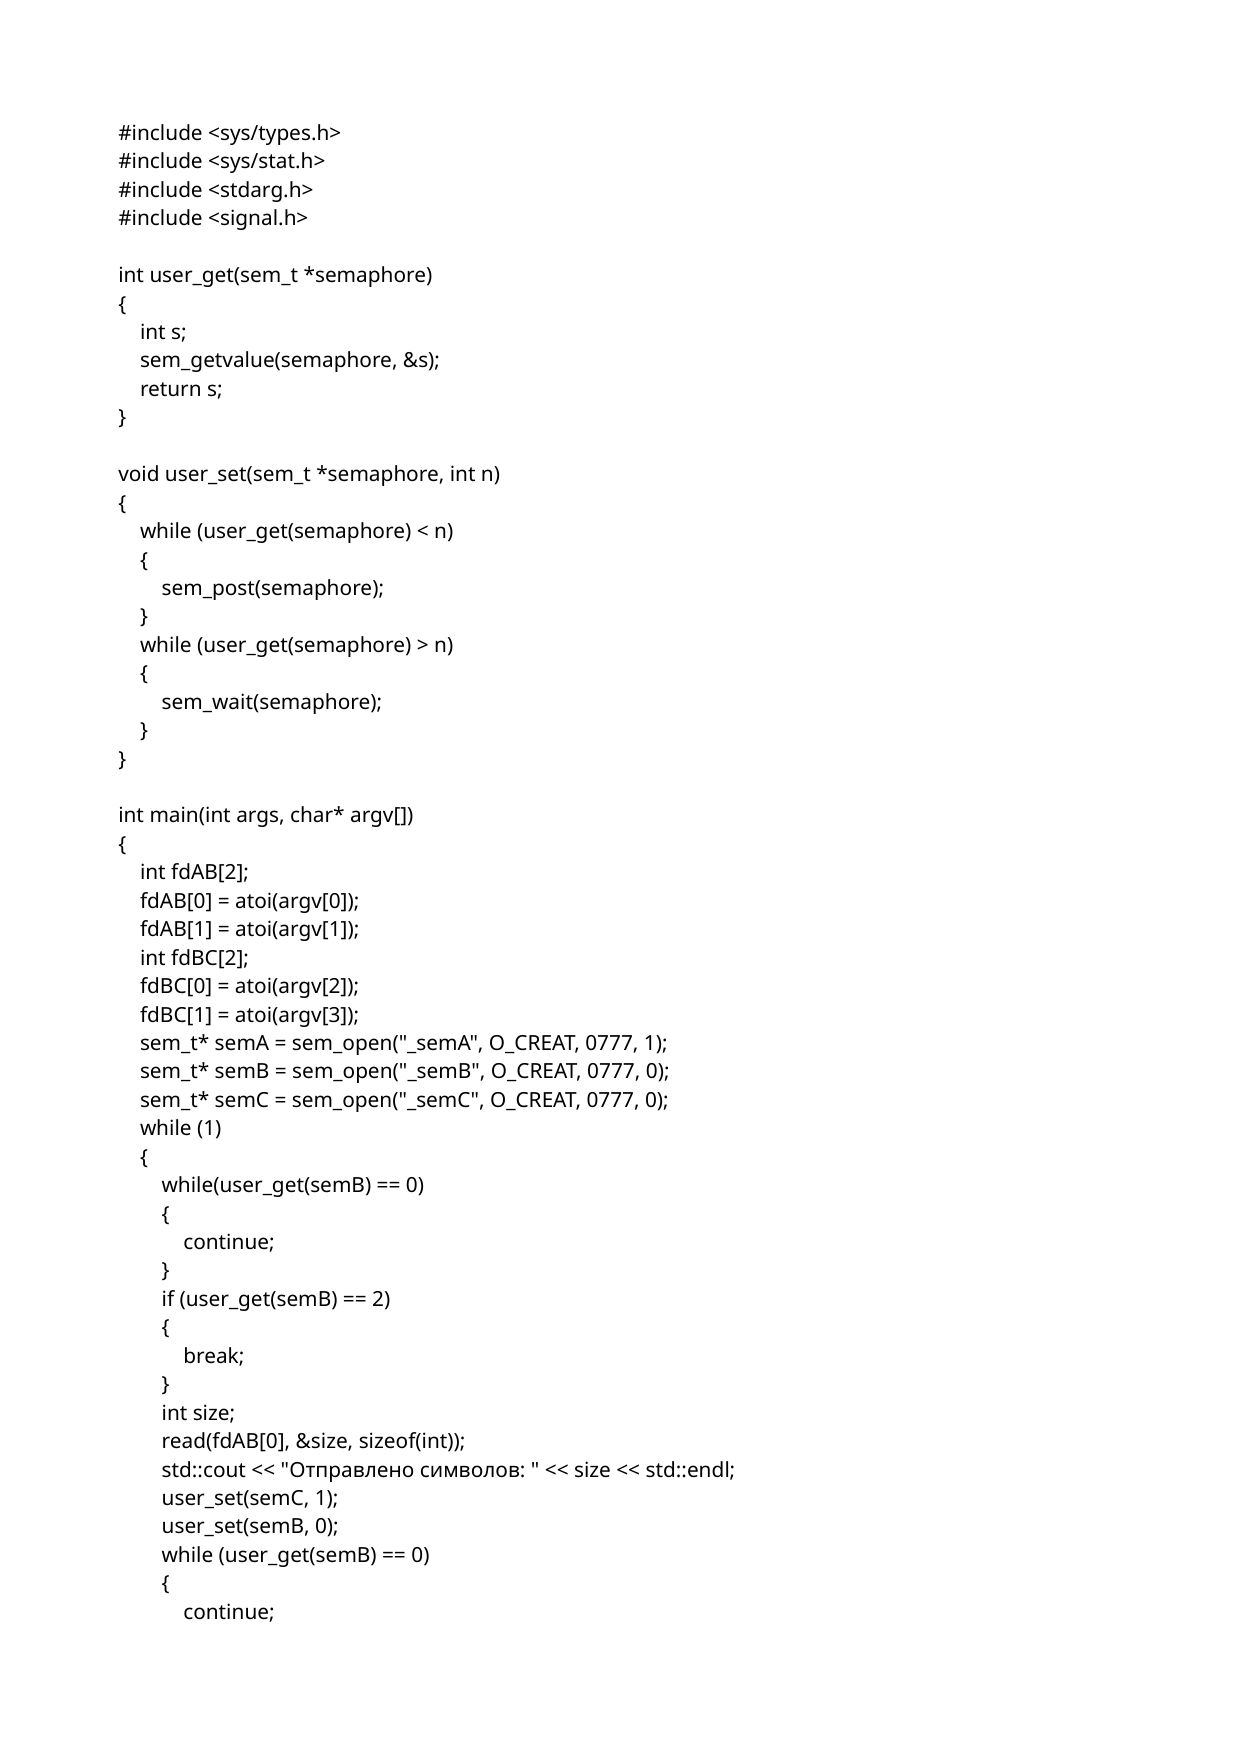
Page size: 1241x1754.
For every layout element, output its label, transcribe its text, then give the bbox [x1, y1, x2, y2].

text int fdBC[2]; [118, 943, 1122, 971]
text return s; [118, 374, 1122, 402]
text { [118, 289, 1122, 317]
text } [118, 402, 1122, 431]
text { [118, 829, 1122, 857]
text #include <sys/stat.h> [118, 147, 1122, 175]
text user_set(semB, 0); [118, 1512, 1122, 1540]
text } [118, 715, 1122, 744]
text if (user_get(semB) == 2) [118, 1284, 1122, 1312]
text while(user_get(semB) == 0) [118, 1170, 1122, 1199]
text user_set(semC, 1); [118, 1483, 1122, 1512]
text sem_t* semC = sem_open("_semC", O_CREAT, 0777, 0); [118, 1085, 1122, 1113]
text } [118, 1256, 1122, 1284]
text int user_get(sem_t *semaphore) [118, 260, 1122, 289]
text while (user_get(semB) == 0) [118, 1540, 1122, 1568]
text } [118, 1369, 1122, 1398]
text sem_t* semB = sem_open("_semB", O_CREAT, 0777, 0); [118, 1057, 1122, 1085]
text } [118, 602, 1122, 630]
text { [118, 545, 1122, 573]
text sem_getvalue(semaphore, &s); [118, 346, 1122, 374]
text { [118, 1312, 1122, 1341]
text fdAB[0] = atoi(argv[0]); [118, 886, 1122, 914]
text read(fdAB[0], &size, sizeof(int)); [118, 1426, 1122, 1455]
text sem_wait(semaphore); [118, 687, 1122, 715]
text #include <stdarg.h> [118, 175, 1122, 203]
text continue; [118, 1227, 1122, 1256]
text std::cout << "Отправлено символов: " << size << std::endl; [118, 1455, 1122, 1483]
text { [118, 1142, 1122, 1170]
text sem_post(semaphore); [118, 573, 1122, 602]
text void user_set(sem_t *semaphore, int n) [118, 459, 1122, 488]
text { [118, 1199, 1122, 1227]
text int s; [118, 317, 1122, 346]
text while (1) [118, 1113, 1122, 1142]
text int fdAB[2]; [118, 857, 1122, 886]
text continue; [118, 1597, 1122, 1625]
text int main(int args, char* argv[]) [118, 801, 1122, 829]
text { [118, 488, 1122, 516]
text sem_t* semA = sem_open("_semA", O_CREAT, 0777, 1); [118, 1028, 1122, 1057]
text while (user_get(semaphore) < n) [118, 516, 1122, 545]
text fdAB[1] = atoi(argv[1]); [118, 914, 1122, 943]
text { [118, 1568, 1122, 1597]
text #include <sys/types.h> [118, 118, 1122, 147]
text while (user_get(semaphore) > n) [118, 630, 1122, 658]
text break; [118, 1341, 1122, 1369]
text #include <signal.h> [118, 203, 1122, 232]
text int size; [118, 1398, 1122, 1426]
text fdBC[1] = atoi(argv[3]); [118, 1000, 1122, 1028]
text { [118, 658, 1122, 687]
text fdBC[0] = atoi(argv[2]); [118, 971, 1122, 1000]
text } [118, 744, 1122, 772]
